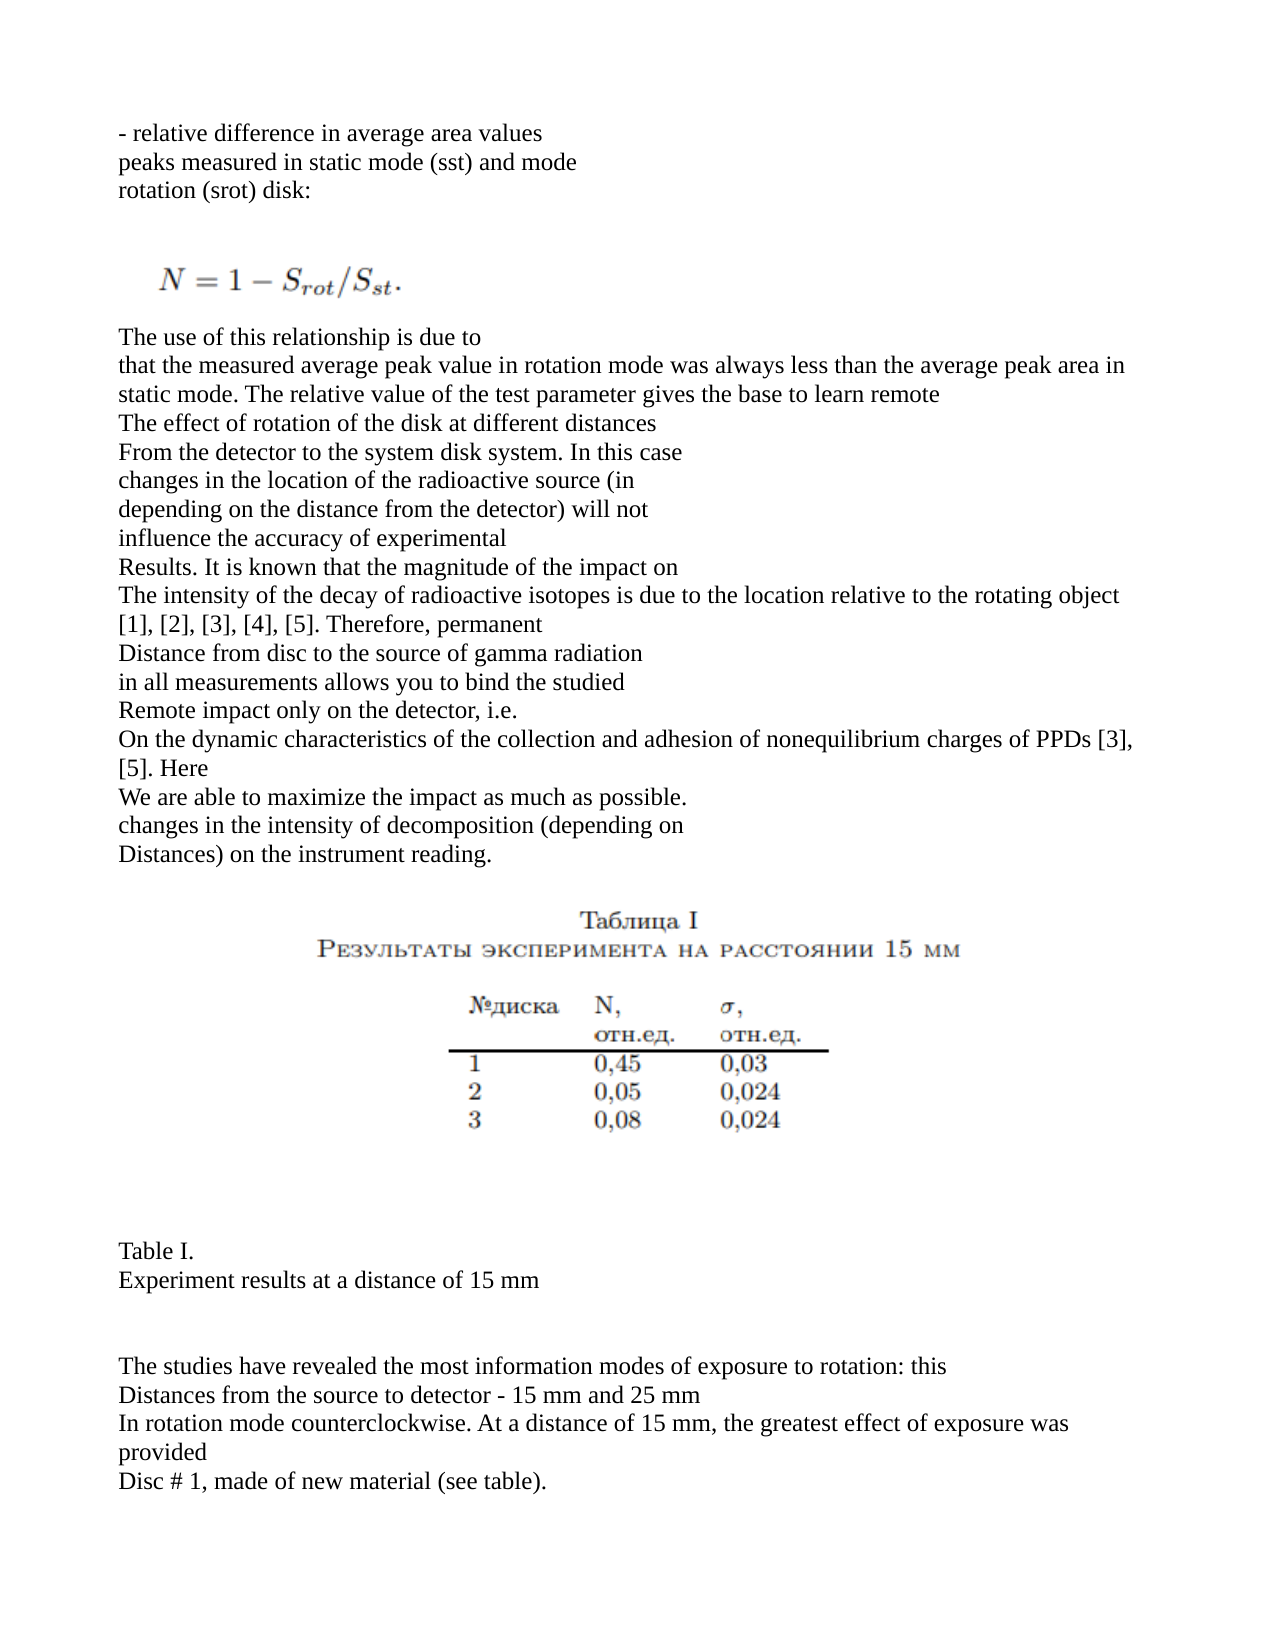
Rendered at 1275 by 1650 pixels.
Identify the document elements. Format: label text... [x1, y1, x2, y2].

text On the dynamic characteristics of the collection and adhesion of nonequilibrium charges of PPDs [3], [5]. Here [118, 724, 1157, 782]
text Distance from disc to the source of gamma radiation [118, 638, 1157, 667]
text influence the accuracy of experimental [118, 523, 1157, 552]
text - relative difference in average area values [118, 118, 1157, 147]
text Results. It is known that the magnitude of the impact on [118, 552, 1157, 580]
text depending on the distance from the detector) will not [118, 494, 1157, 523]
text The effect of rotation of the disk at different distances [118, 408, 1157, 437]
picture [291, 896, 984, 1150]
text in all measurements allows you to bind the studied [118, 667, 1157, 695]
text Distances from the source to detector - 15 mm and 25 mm [118, 1380, 1157, 1408]
text The studies have revealed the most information modes of exposure to rotation: this [118, 1351, 1157, 1380]
text We are able to maximize the impact as much as possible. [118, 782, 1157, 810]
text changes in the location of the radioactive source (in [118, 465, 1157, 494]
picture [122, 235, 429, 322]
text The use of this relationship is due to [118, 233, 1157, 350]
text changes in the intensity of decomposition (depending on [118, 810, 1157, 839]
text From the detector to the system disk system. In this case [118, 437, 1157, 465]
text Disc # 1, made of new material (see table). [118, 1466, 1157, 1495]
text Table I. Experiment results at a distance of 15 mm [118, 1236, 1157, 1293]
text The intensity of the decay of radioactive isotopes is due to the location relative to the rotating object [1], [2], [3], [4], [5]. Therefore, permanent [118, 580, 1157, 638]
text static mode. The relative value of the test parameter gives the base to learn remote [118, 379, 1157, 408]
text Distances) on the instrument reading. [118, 839, 1157, 868]
text In rotation mode counterclockwise. At a distance of 15 mm, the greatest effect of exposure was provided [118, 1408, 1157, 1466]
text that the measured average peak value in rotation mode was always less than the average peak area in [118, 350, 1157, 379]
text peaks measured in static mode (sst) and mode [118, 147, 1157, 176]
text rotation (srot) disk: [118, 176, 1157, 204]
text Remote impact only on the detector, i.e. [118, 695, 1157, 724]
